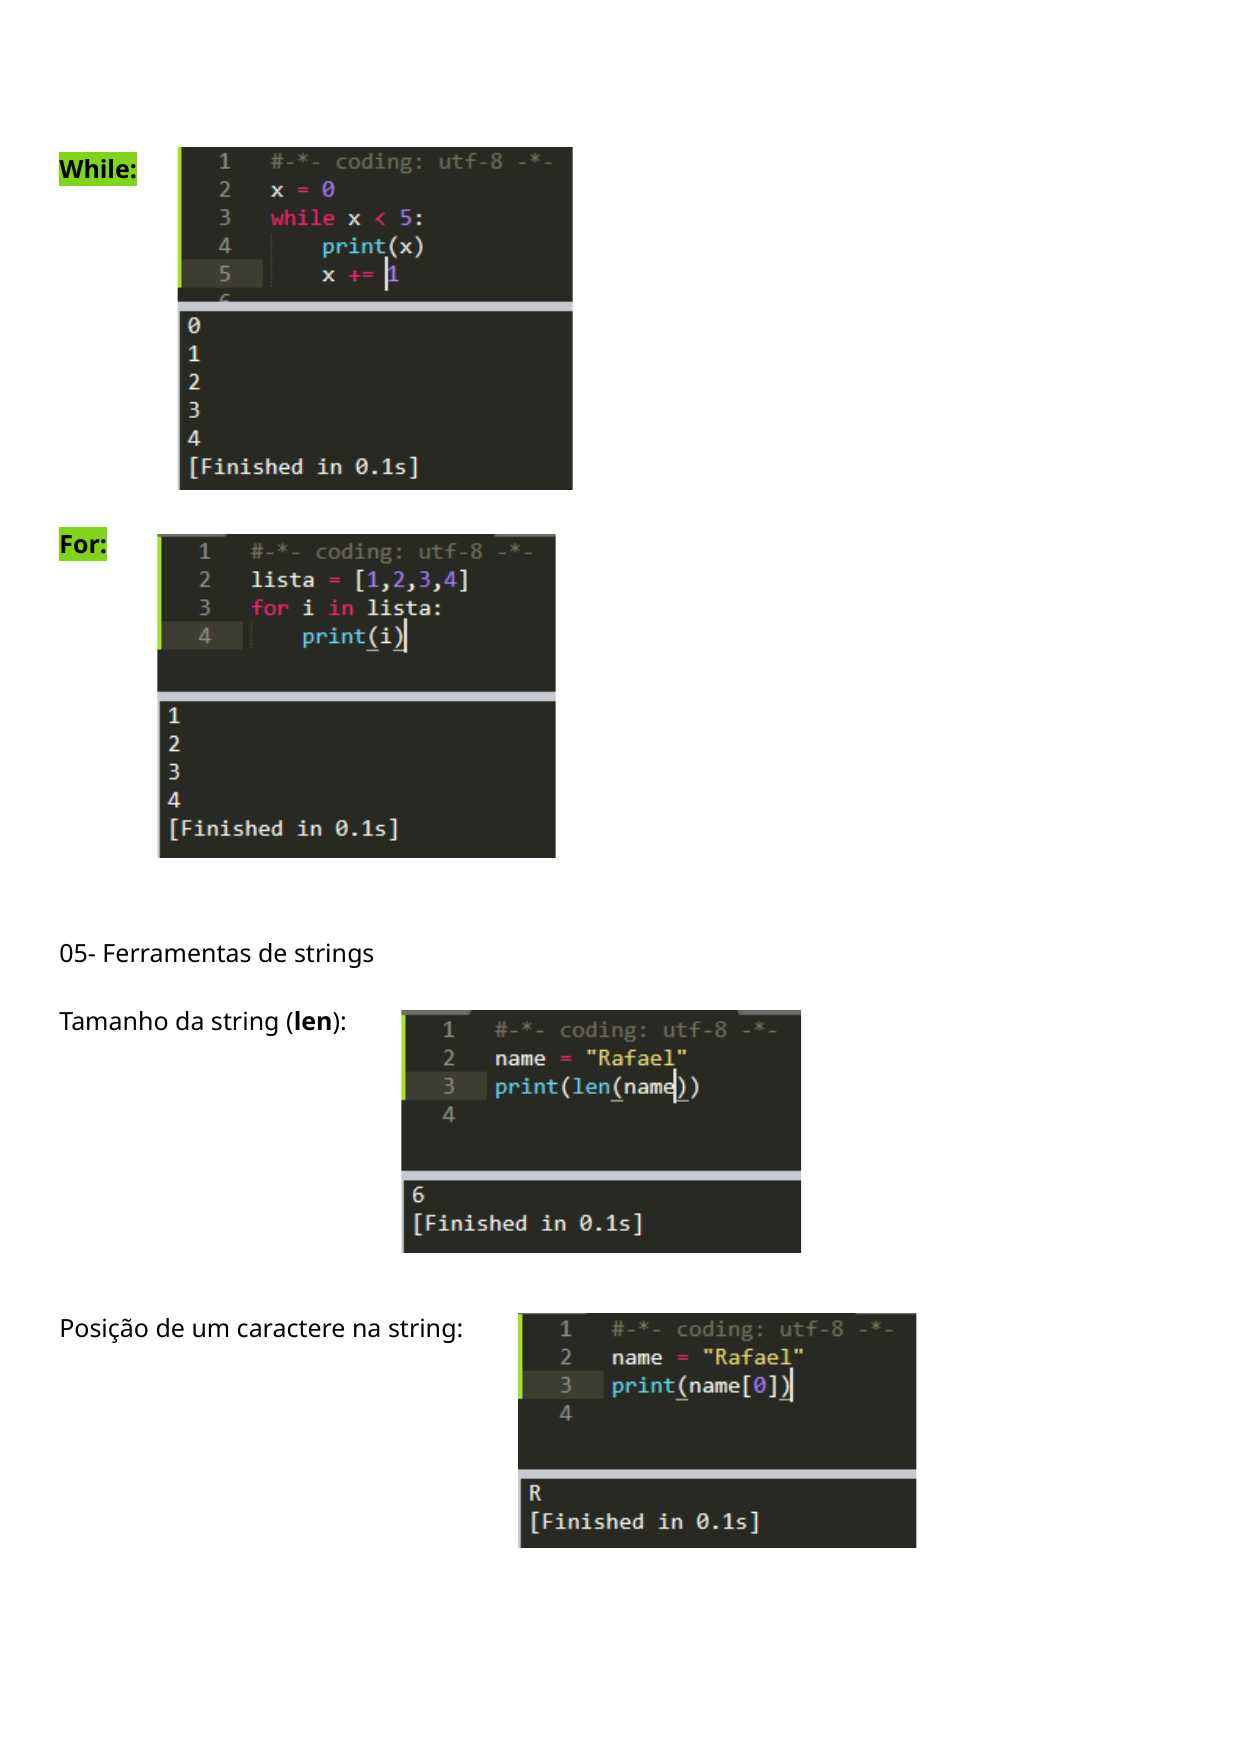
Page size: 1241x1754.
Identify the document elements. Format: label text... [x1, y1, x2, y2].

text [573, 152, 1181, 186]
picture [157, 534, 556, 858]
picture [401, 1010, 802, 1253]
text For: [59, 527, 1181, 561]
picture [177, 147, 573, 490]
text Tamanho da string (len): [59, 1004, 1181, 1038]
picture [518, 1313, 917, 1548]
text Posição de um caractere na string: [59, 1310, 1181, 1344]
text 05- Ferramentas de strings [59, 936, 1181, 970]
text While: [59, 152, 177, 186]
